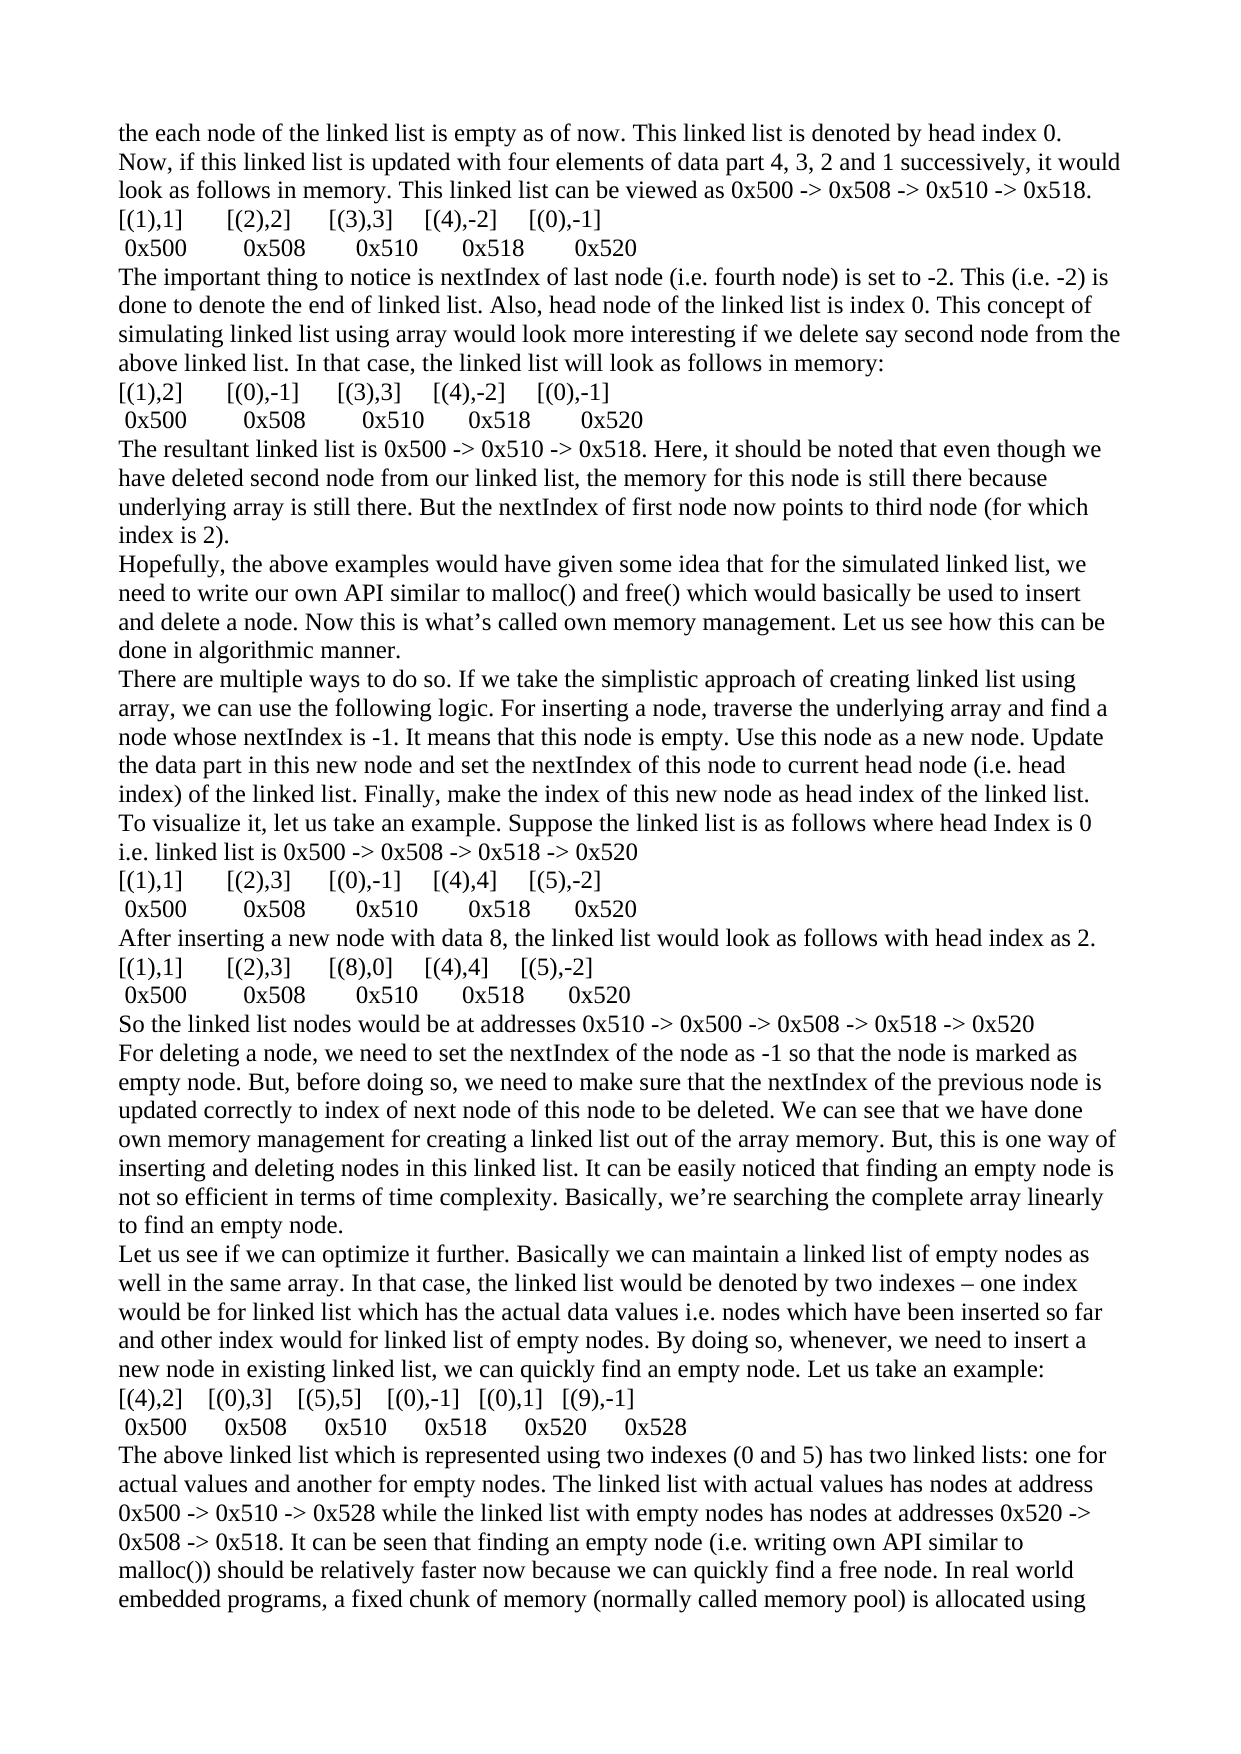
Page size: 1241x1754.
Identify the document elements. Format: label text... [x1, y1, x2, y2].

text [(1),1] [(2),3] [(0),-1] [(4),4] [(5),-2] [118, 866, 1122, 894]
text [(1),1] [(2),2] [(3),3] [(4),-2] [(0),-1] [118, 204, 1122, 233]
text [(1),1] [(2),3] [(8),0] [(4),4] [(5),-2] [118, 952, 1122, 981]
text For deleting a node, we need to set the nextIndex of the node as -1 so that the node is marked as empty node. But, before doing so, we need to make sure that the nextIndex of the previous node is updated correctly to index of next node of this node to be deleted. We can see that we have done own memory management for creating a linked list out of the array memory. But, this is one way of inserting and deleting nodes in this linked list. It can be easily noticed that finding an empty node is not so efficient in terms of time complexity. Basically, we’re searching the complete array linearly to find an empty node. [118, 1038, 1122, 1239]
text [(4),2] [(0),3] [(5),5] [(0),-1] [(0),1] [(9),-1] [118, 1383, 1122, 1412]
text 0x500 0x508 0x510 0x518 0x520 [118, 406, 1122, 434]
text 0x500 0x508 0x510 0x518 0x520 [118, 981, 1122, 1009]
text [(1),2] [(0),-1] [(3),3] [(4),-2] [(0),-1] [118, 377, 1122, 406]
text The resultant linked list is 0x500 -> 0x510 -> 0x518. Here, it should be noted that even though we have deleted second node from our linked list, the memory for this node is still there because underlying array is still there. But the nextIndex of first node now points to third node (for which index is 2). [118, 434, 1122, 549]
text So the linked list nodes would be at addresses 0x510 -> 0x500 -> 0x508 -> 0x518 -> 0x520 [118, 1009, 1122, 1038]
text The above linked list which is represented using two indexes (0 and 5) has two linked lists: one for actual values and another for empty nodes. The linked list with actual values has nodes at address 0x500 -> 0x510 -> 0x528 while the linked list with empty nodes has nodes at addresses 0x520 -> 0x508 -> 0x518. It can be seen that finding an empty node (i.e. writing own API similar to malloc()) should be relatively faster now because we can quickly find a free node. In real world embedded programs, a fixed chunk of memory (normally called memory pool) is allocated using [118, 1441, 1122, 1613]
text Let us see if we can optimize it further. Basically we can maintain a linked list of empty nodes as well in the same array. In that case, the linked list would be denoted by two indexes – one index would be for linked list which has the actual data values i.e. nodes which have been inserted so far and other index would for linked list of empty nodes. By doing so, whenever, we need to insert a new node in existing linked list, we can quickly find an empty node. Let us take an example: [118, 1239, 1122, 1383]
text Now, if this linked list is updated with four elements of data part 4, 3, 2 and 1 successively, it would look as follows in memory. This linked list can be viewed as 0x500 -> 0x508 -> 0x510 -> 0x518. [118, 147, 1122, 204]
text After inserting a new node with data 8, the linked list would look as follows with head index as 2. [118, 923, 1122, 952]
text The important thing to notice is nextIndex of last node (i.e. fourth node) is set to -2. This (i.e. -2) is done to denote the end of linked list. Also, head node of the linked list is index 0. This concept of simulating linked list using array would look more interesting if we delete say second node from the above linked list. In that case, the linked list will look as follows in memory: [118, 262, 1122, 377]
text There are multiple ways to do so. If we take the simplistic approach of creating linked list using array, we can use the following logic. For inserting a node, traverse the underlying array and find a node whose nextIndex is -1. It means that this node is empty. Use this node as a new node. Update the data part in this new node and set the nextIndex of this node to current head node (i.e. head index) of the linked list. Finally, make the index of this new node as head index of the linked list. To visualize it, let us take an example. Suppose the linked list is as follows where head Index is 0 i.e. linked list is 0x500 -> 0x508 -> 0x518 -> 0x520 [118, 664, 1122, 866]
text 0x500 0x508 0x510 0x518 0x520 [118, 233, 1122, 262]
text the each node of the linked list is empty as of now. This linked list is denoted by head index 0. [118, 118, 1122, 147]
text 0x500 0x508 0x510 0x518 0x520 [118, 894, 1122, 923]
text 0x500 0x508 0x510 0x518 0x520 0x528 [118, 1412, 1122, 1441]
text Hopefully, the above examples would have given some idea that for the simulated linked list, we need to write our own API similar to malloc() and free() which would basically be used to insert and delete a node. Now this is what’s called own memory management. Let us see how this can be done in algorithmic manner. [118, 549, 1122, 664]
